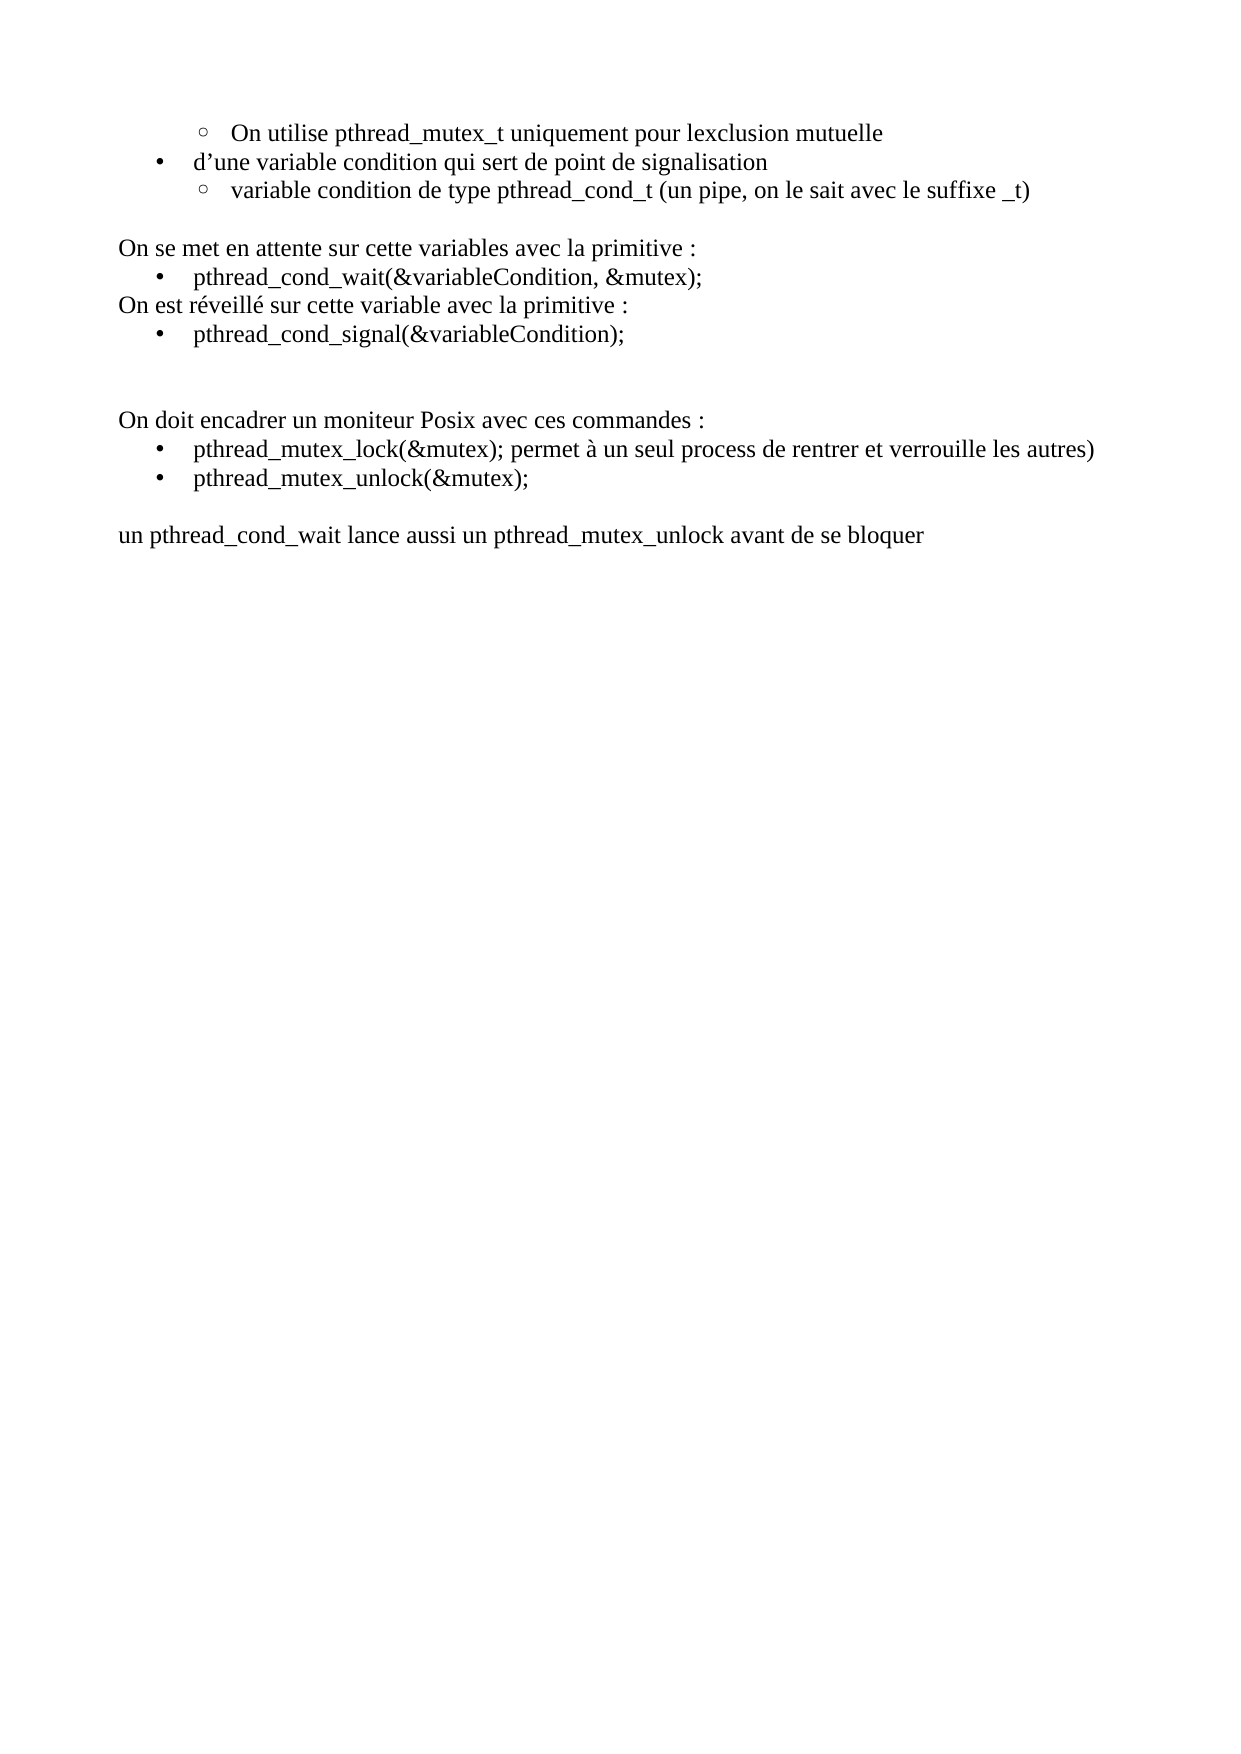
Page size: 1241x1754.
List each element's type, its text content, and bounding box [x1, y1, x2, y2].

text un pthread_cond_wait lance aussi un pthread_mutex_unlock avant de se bloquer [118, 521, 1122, 549]
list d’une variable condition qui sert de point de signalisation [156, 147, 1122, 176]
text On doit encadrer un moniteur Posix avec ces commandes : [118, 406, 1122, 434]
list pthread_cond_signal(&variableCondition); [156, 319, 1122, 348]
list variable condition de type pthread_cond_t (un pipe, on le sait avec le suffixe _t) [193, 176, 1122, 204]
list pthread_mutex_unlock(&mutex); [156, 463, 1122, 492]
text On est réveillé sur cette variable avec la primitive : [118, 291, 1122, 319]
list On utilise pthread_mutex_t uniquement pour lexclusion mutuelle [193, 118, 1122, 147]
list pthread_cond_wait(&variableCondition, &mutex); [156, 262, 1122, 291]
text On se met en attente sur cette variables avec la primitive : [118, 233, 1122, 262]
list pthread_mutex_lock(&mutex); permet à un seul process de rentrer et verrouille les autres) [156, 434, 1122, 463]
